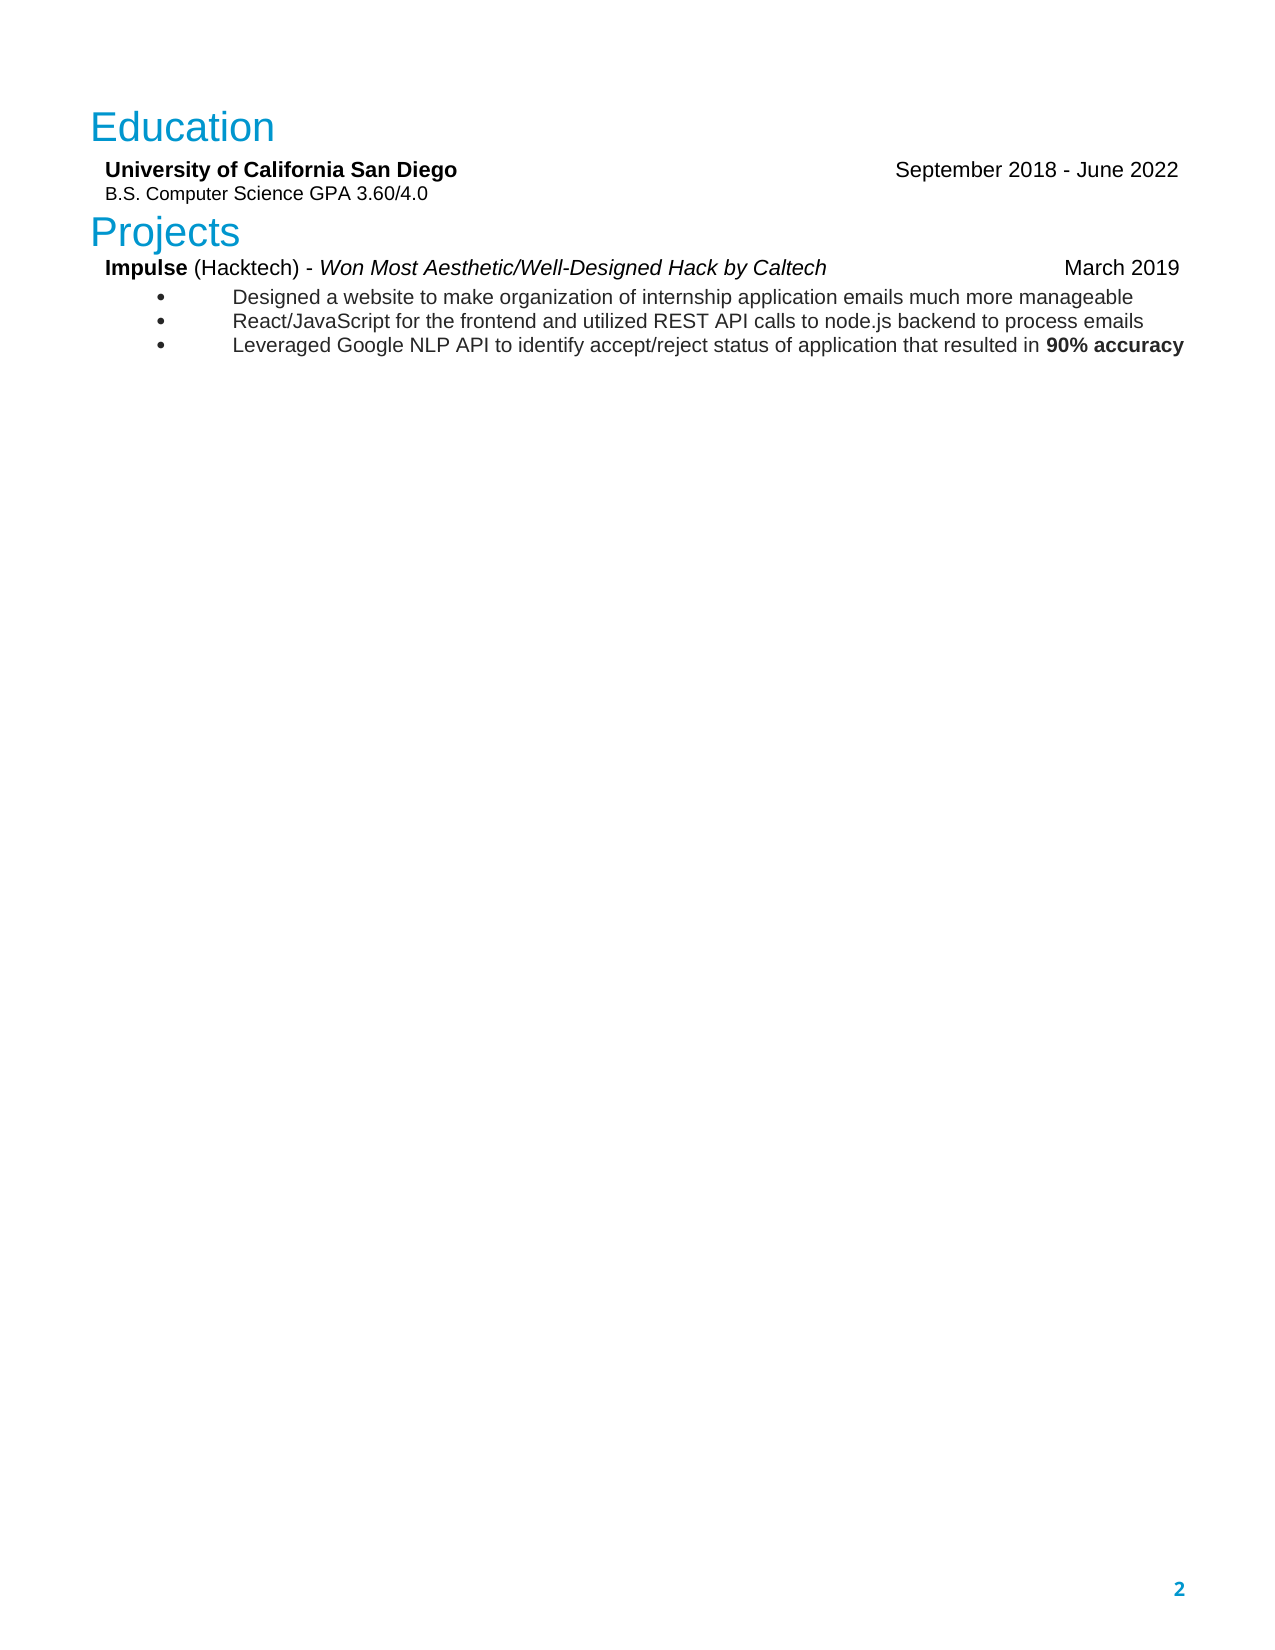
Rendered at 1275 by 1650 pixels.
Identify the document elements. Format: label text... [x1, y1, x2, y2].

text University of California San Diego September 2018 - June 2022 [105, 157, 1185, 182]
list Leveraged Google NLP API to identify accept/reject status of application that resulted in 90% accuracy [157, 333, 1185, 357]
text B.S. Computer Science GPA 3.60/4.0 [105, 182, 1185, 205]
list React/JavaScript for the frontend and utilized REST API calls to node.js backend to process emails [157, 309, 1185, 333]
text Projects [90, 207, 1185, 255]
text Education [90, 102, 1185, 150]
list Designed a website to make organization of internship application emails much more manageable [157, 285, 1185, 309]
text Impulse (Hacktech) - Won Most Aesthetic/Well-Designed Hack by Caltech March 2019 [105, 255, 1185, 281]
